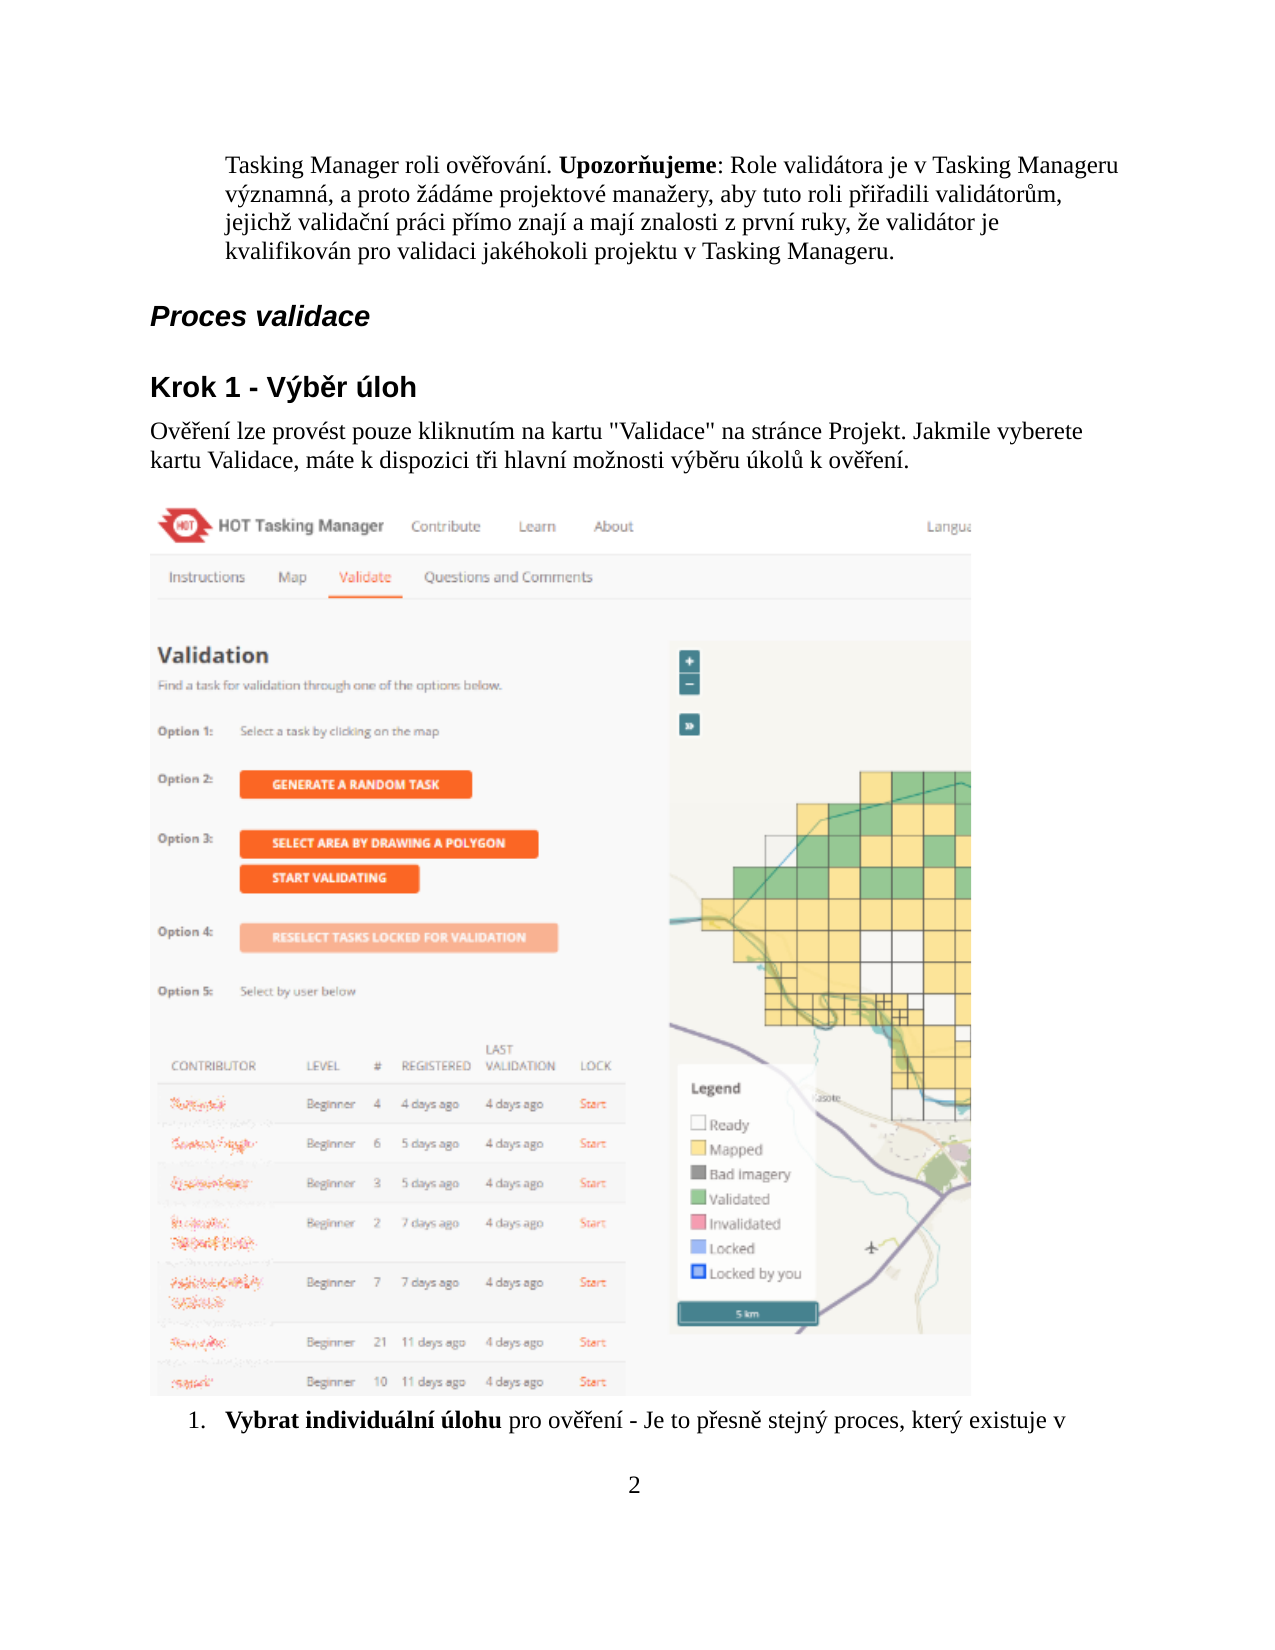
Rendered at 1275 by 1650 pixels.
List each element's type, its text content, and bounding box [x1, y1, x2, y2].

subtitle Krok 1 - Výběr úloh [150, 370, 1125, 403]
picture [150, 502, 972, 1396]
subtitle Proces validace [150, 299, 1125, 332]
list Vybrat individuální úlohu pro ověření - Je to přesně stejný proces, který existuje v [187, 1405, 1125, 1434]
text Ověření lze provést pouze kliknutím na kartu "Validace" na stránce Projekt. Jakmile vyberete kartu Validace, máte k dispozici tři hlavní možnosti výběru úkolů k ověření. [150, 416, 1125, 502]
list Tasking Manager roli ověřování. Upozorňujeme: Role validátora je v Tasking Manageru významná, a proto žádáme projektové manažery, aby tuto roli přiřadili validátorům, jejichž validační práci přímo znají a mají znalosti z první ruky, že validátor je kvalifikován pro validaci jakéhokoli projektu v Tasking Manageru. [187, 150, 1125, 265]
